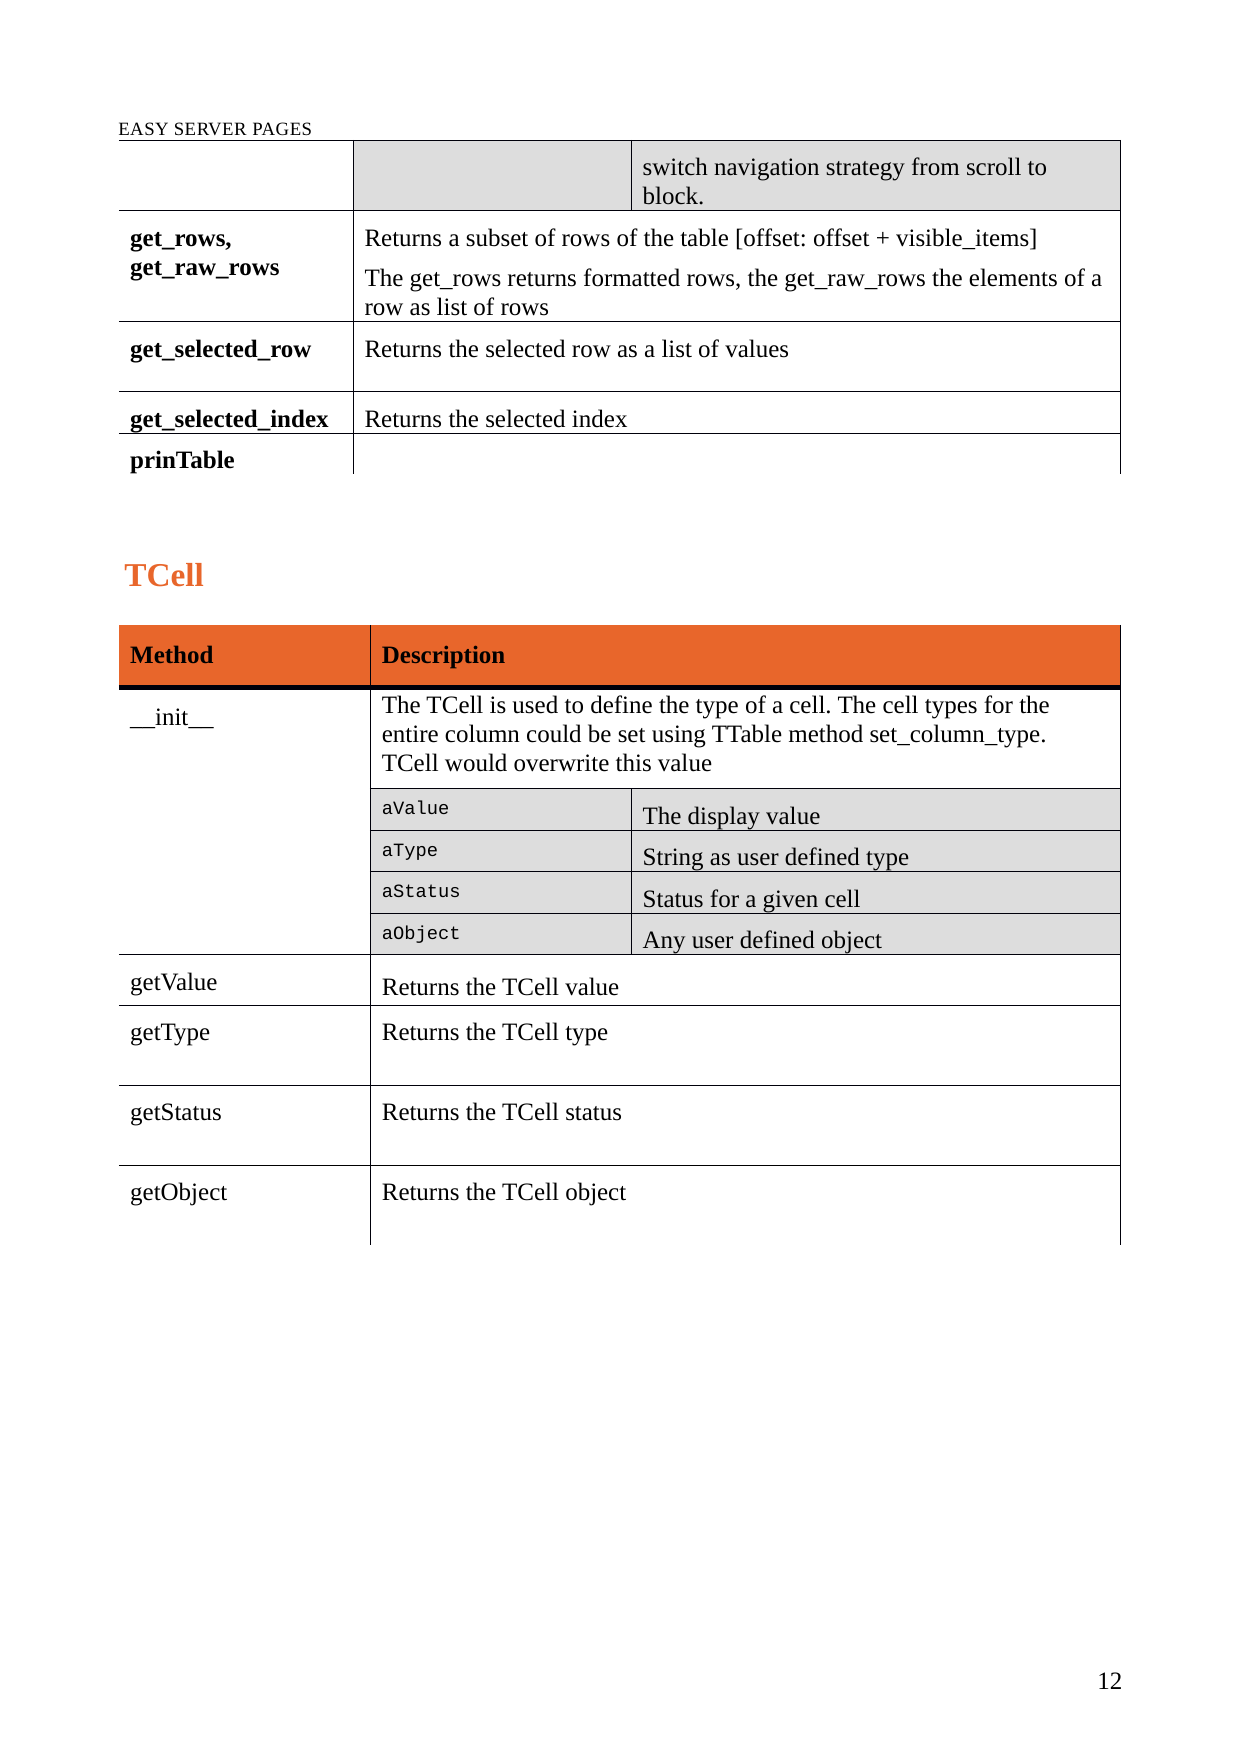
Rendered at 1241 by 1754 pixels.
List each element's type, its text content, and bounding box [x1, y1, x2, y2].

table_cell The display value [632, 789, 1120, 830]
table_cell get_selected_index [119, 392, 353, 433]
table_cell Any user defined object [632, 914, 1120, 954]
table_cell [354, 141, 631, 210]
table_cell get_selected_row [119, 322, 353, 391]
table_cell aType [371, 831, 631, 871]
table_cell getObject [119, 1166, 370, 1245]
table_cell Returns the selected row as a list of values [354, 322, 1120, 391]
table_cell Returns a subset of rows of the table [offset: offset + visible_items] The get_rows returns formatted rows, the get_raw_rows the elements of a row as list of rows [354, 211, 1120, 321]
table_cell switch navigation strategy from scroll to block. [632, 141, 1120, 210]
table_cell aValue [371, 789, 631, 830]
table_cell aObject [371, 914, 631, 954]
table_header Method [119, 625, 370, 685]
table_cell Returns the selected index [354, 392, 1120, 433]
table_cell The TCell is used to define the type of a cell. The cell types for the entire column could be set using TTable method set_column_type. TCell would overwrite this value [371, 690, 1120, 788]
subtitle TCell [124, 555, 1122, 594]
table_cell aStatus [371, 872, 631, 913]
table_cell Returns the TCell type [371, 1006, 1120, 1085]
table_cell Returns the TCell object [371, 1166, 1120, 1245]
table_cell Returns the TCell value [371, 955, 1120, 1005]
table_cell [354, 434, 1120, 474]
table_cell get_rows, get_raw_rows [119, 211, 353, 321]
table_cell String as user defined type [632, 831, 1120, 871]
table_cell getStatus [119, 1086, 370, 1165]
table_cell getValue [119, 955, 370, 1005]
table_cell __init__ [119, 690, 370, 954]
table_cell prinTable [119, 434, 353, 474]
table_cell Status for a given cell [632, 872, 1120, 913]
table_cell getType [119, 1006, 370, 1085]
table_cell [119, 141, 353, 210]
table_cell Returns the TCell status [371, 1086, 1120, 1165]
table_header Description [371, 625, 1120, 685]
